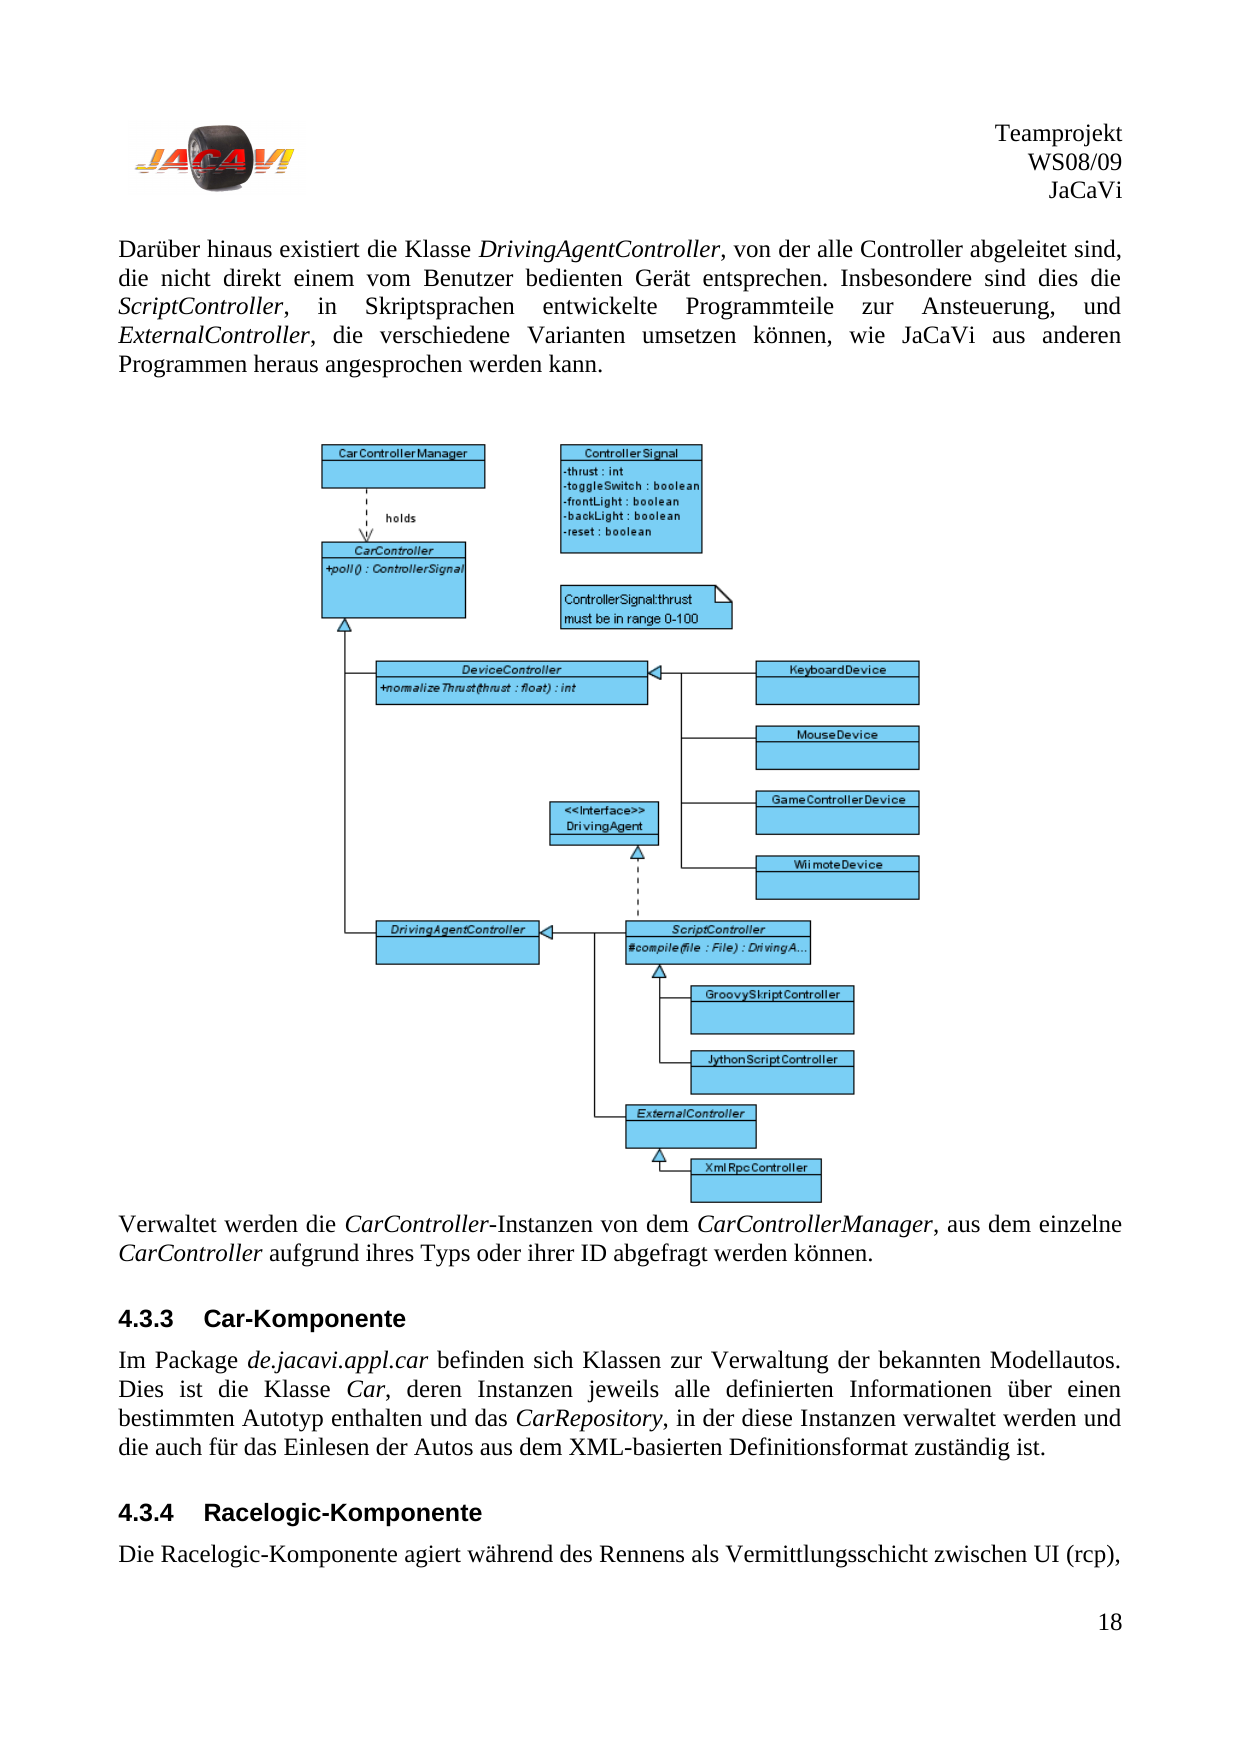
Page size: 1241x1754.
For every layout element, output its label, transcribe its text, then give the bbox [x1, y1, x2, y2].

text Darüber hinaus existiert die Klasse DrivingAgentController, von der alle Controller abgeleitet sind, die nicht direkt einem vom Benutzer bedienten Gerät entsprechen. Insbesondere sind dies die ScriptController, in Skriptsprachen entwickelte Programmteile zur Ansteuerung, und ExternalController, die verschiedene Varianten umsetzen können, wie JaCaVi aus anderen Programmen heraus angesprochen werden kann. [118, 234, 1122, 378]
subtitle Racelogic-Komponente [118, 1498, 1122, 1527]
picture [128, 120, 307, 195]
text Verwaltet werden die CarController-Instanzen von dem CarControllerManager, aus dem einzelne CarController aufgrund ihres Typs oder ihrer ID abgefragt werden können. [118, 431, 1122, 1267]
subtitle Car-Komponente [118, 1304, 1122, 1333]
text Die Racelogic-Komponente agiert während des Rennens als Vermittlungsschicht zwischen UI (rcp), [118, 1539, 1122, 1568]
text Im Package de.jacavi.appl.car befinden sich Klassen zur Verwaltung der bekannten Modellautos. Dies ist die Klasse Car, deren Instanzen jeweils alle definierten Informationen über einen bestimmten Autotyp enthalten und das CarRepository, in der diese Instanzen verwaltet werden und die auch für das Einlesen der Autos aus dem XML-basierten Definitionsformat zuständig ist. [118, 1345, 1122, 1460]
picture [307, 431, 933, 1209]
